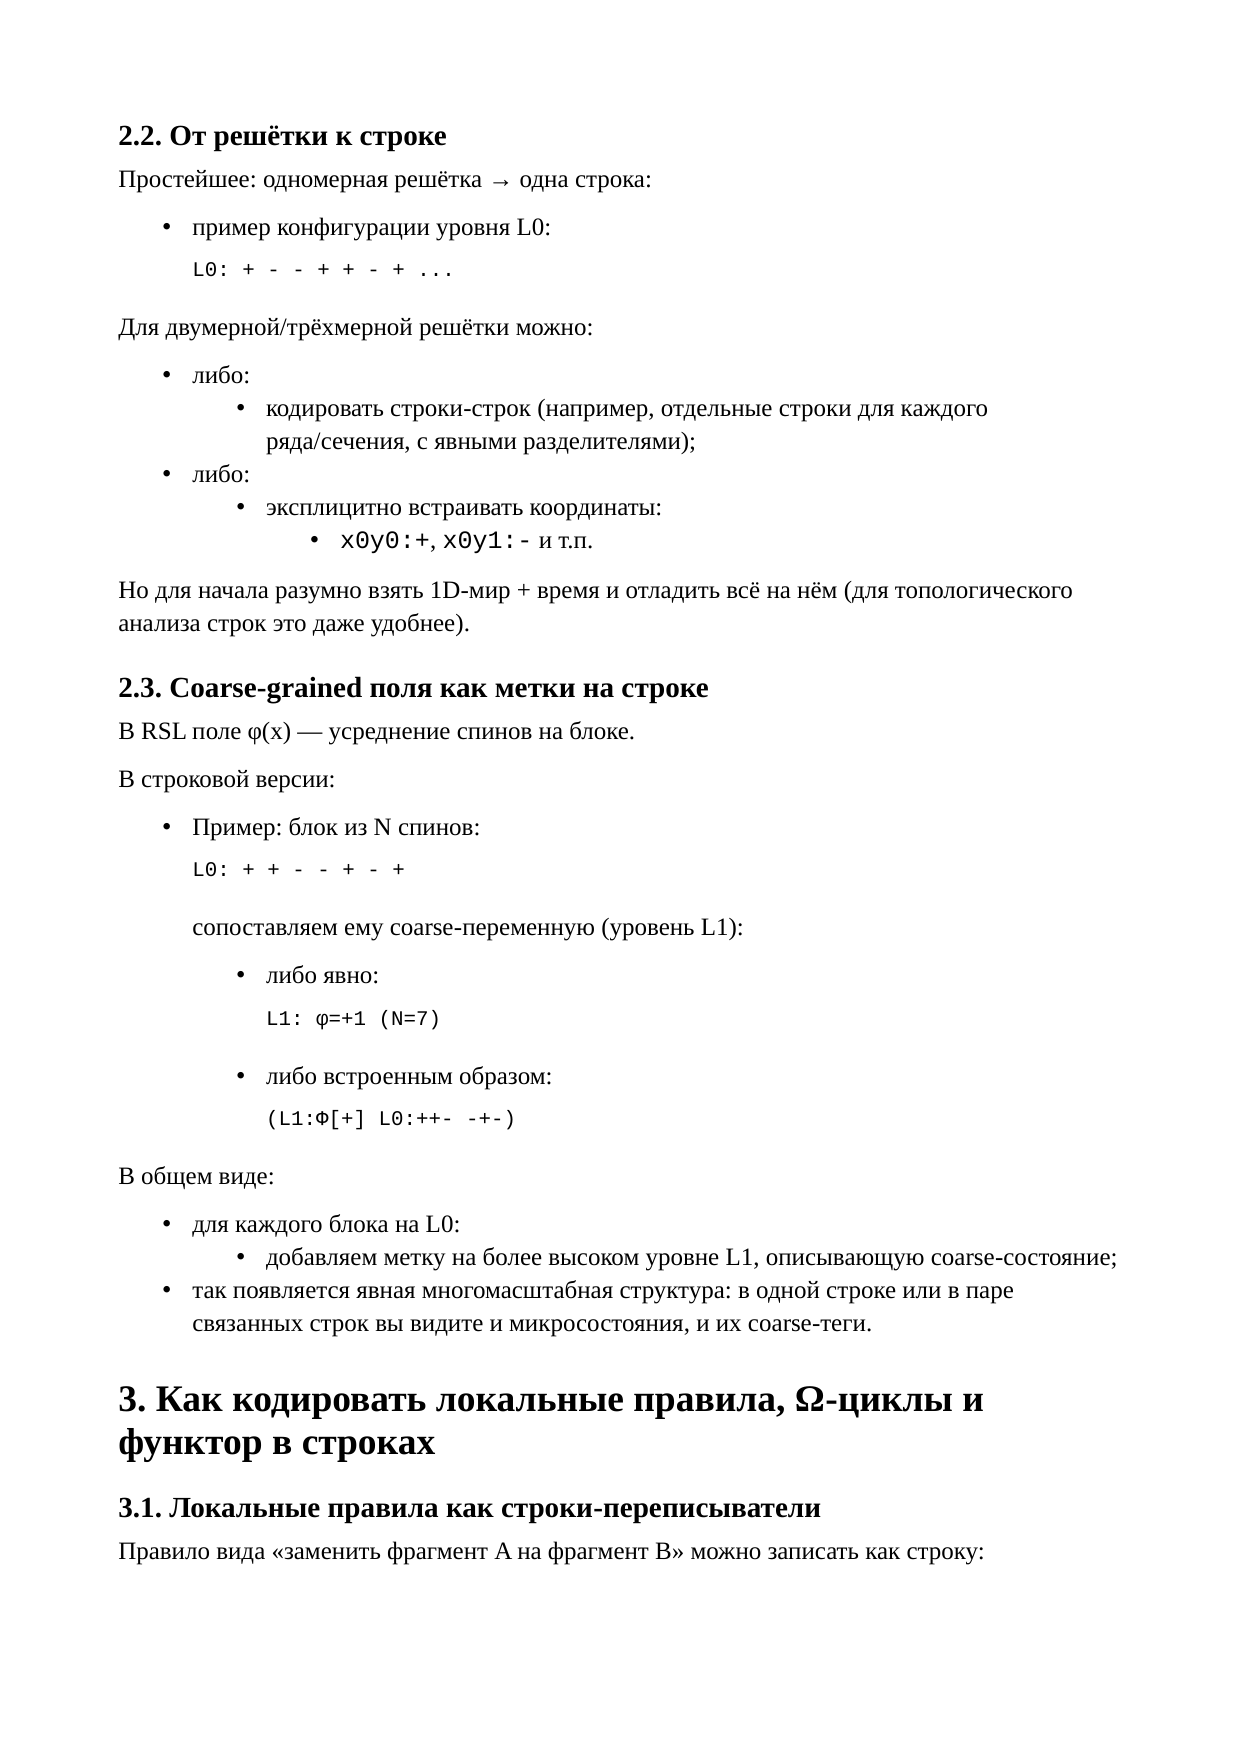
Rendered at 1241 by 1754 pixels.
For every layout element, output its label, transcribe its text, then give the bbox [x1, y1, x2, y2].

list сопоставляем ему coarse‑переменную (уровень L1): [162, 912, 1122, 941]
list либо: [162, 360, 1122, 389]
text В строковой версии: [118, 764, 1122, 793]
subtitle 2.2. От решётки к строке [118, 118, 1122, 152]
list L0: + + - - + - + [162, 859, 1122, 883]
list x0y0:+, x0y1:- и т.п. [310, 525, 1122, 556]
text Простейшее: одномерная решётка → одна строка: [118, 164, 1122, 193]
subtitle 3. Как кодировать локальные правила, Ω‑циклы и функтор в строках [118, 1377, 1122, 1463]
subtitle 2.3. Coarse‑grained поля как метки на строке [118, 670, 1122, 704]
text Для двумерной/трёхмерной решётки можно: [118, 312, 1122, 341]
text В общем виде: [118, 1161, 1122, 1190]
list пример конфигурации уровня L0: [162, 212, 1122, 241]
subtitle 3.1. Локальные правила как строки‑переписыватели [118, 1490, 1122, 1523]
text Но для начала разумно взять 1D‑мир + время и отладить всё на нём (для топологического анализа строк это даже удобнее). [118, 575, 1122, 637]
list эксплицитно встраивать координаты: [236, 492, 1122, 521]
text Правило вида «заменить фрагмент A на фрагмент B» можно записать как строку: [118, 1536, 1122, 1565]
list для каждого блока на L0: [162, 1209, 1122, 1238]
text В RSL поле φ(x) — усреднение спинов на блоке. [118, 716, 1122, 745]
list (L1:Φ[+] L0:++- -+-) [236, 1108, 1122, 1132]
list либо явно: [236, 960, 1122, 989]
list L0: + - - + + - + ... [162, 259, 1122, 283]
list либо встроенным образом: [236, 1061, 1122, 1089]
list кодировать строки‑строк (например, отдельные строки для каждого ряда/сечения, с явными разделителями); [236, 393, 1122, 455]
list так появляется явная многомасштабная структура: в одной строке или в паре связанных строк вы видите и микросостояния, и их coarse‑теги. [162, 1275, 1122, 1337]
list Пример: блок из N спинов: [162, 812, 1122, 840]
list либо: [162, 459, 1122, 488]
list добавляем метку на более высоком уровне L1, описывающую coarse‑состояние; [236, 1242, 1122, 1271]
list L1: φ=+1 (N=7) [236, 1008, 1122, 1031]
